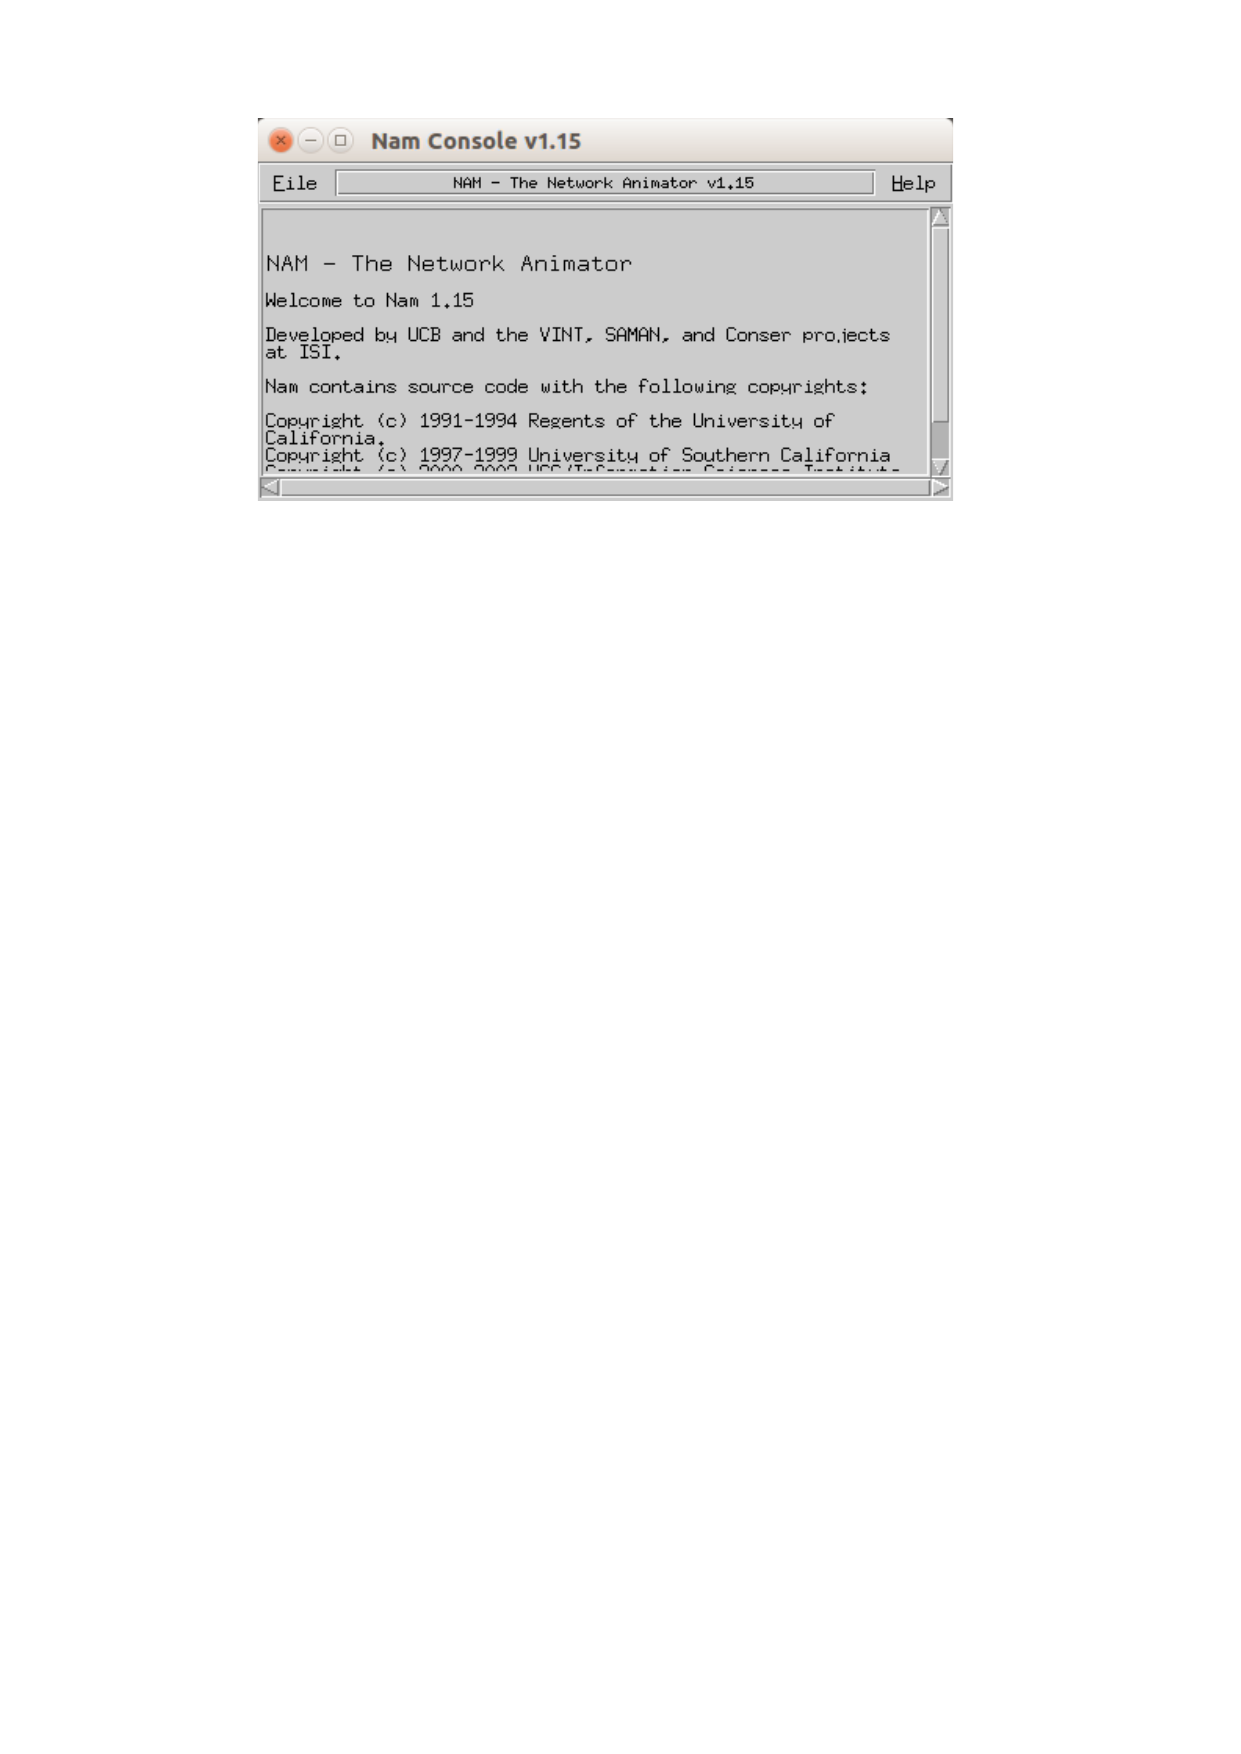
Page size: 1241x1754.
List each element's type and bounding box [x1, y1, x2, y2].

picture [257, 118, 954, 501]
